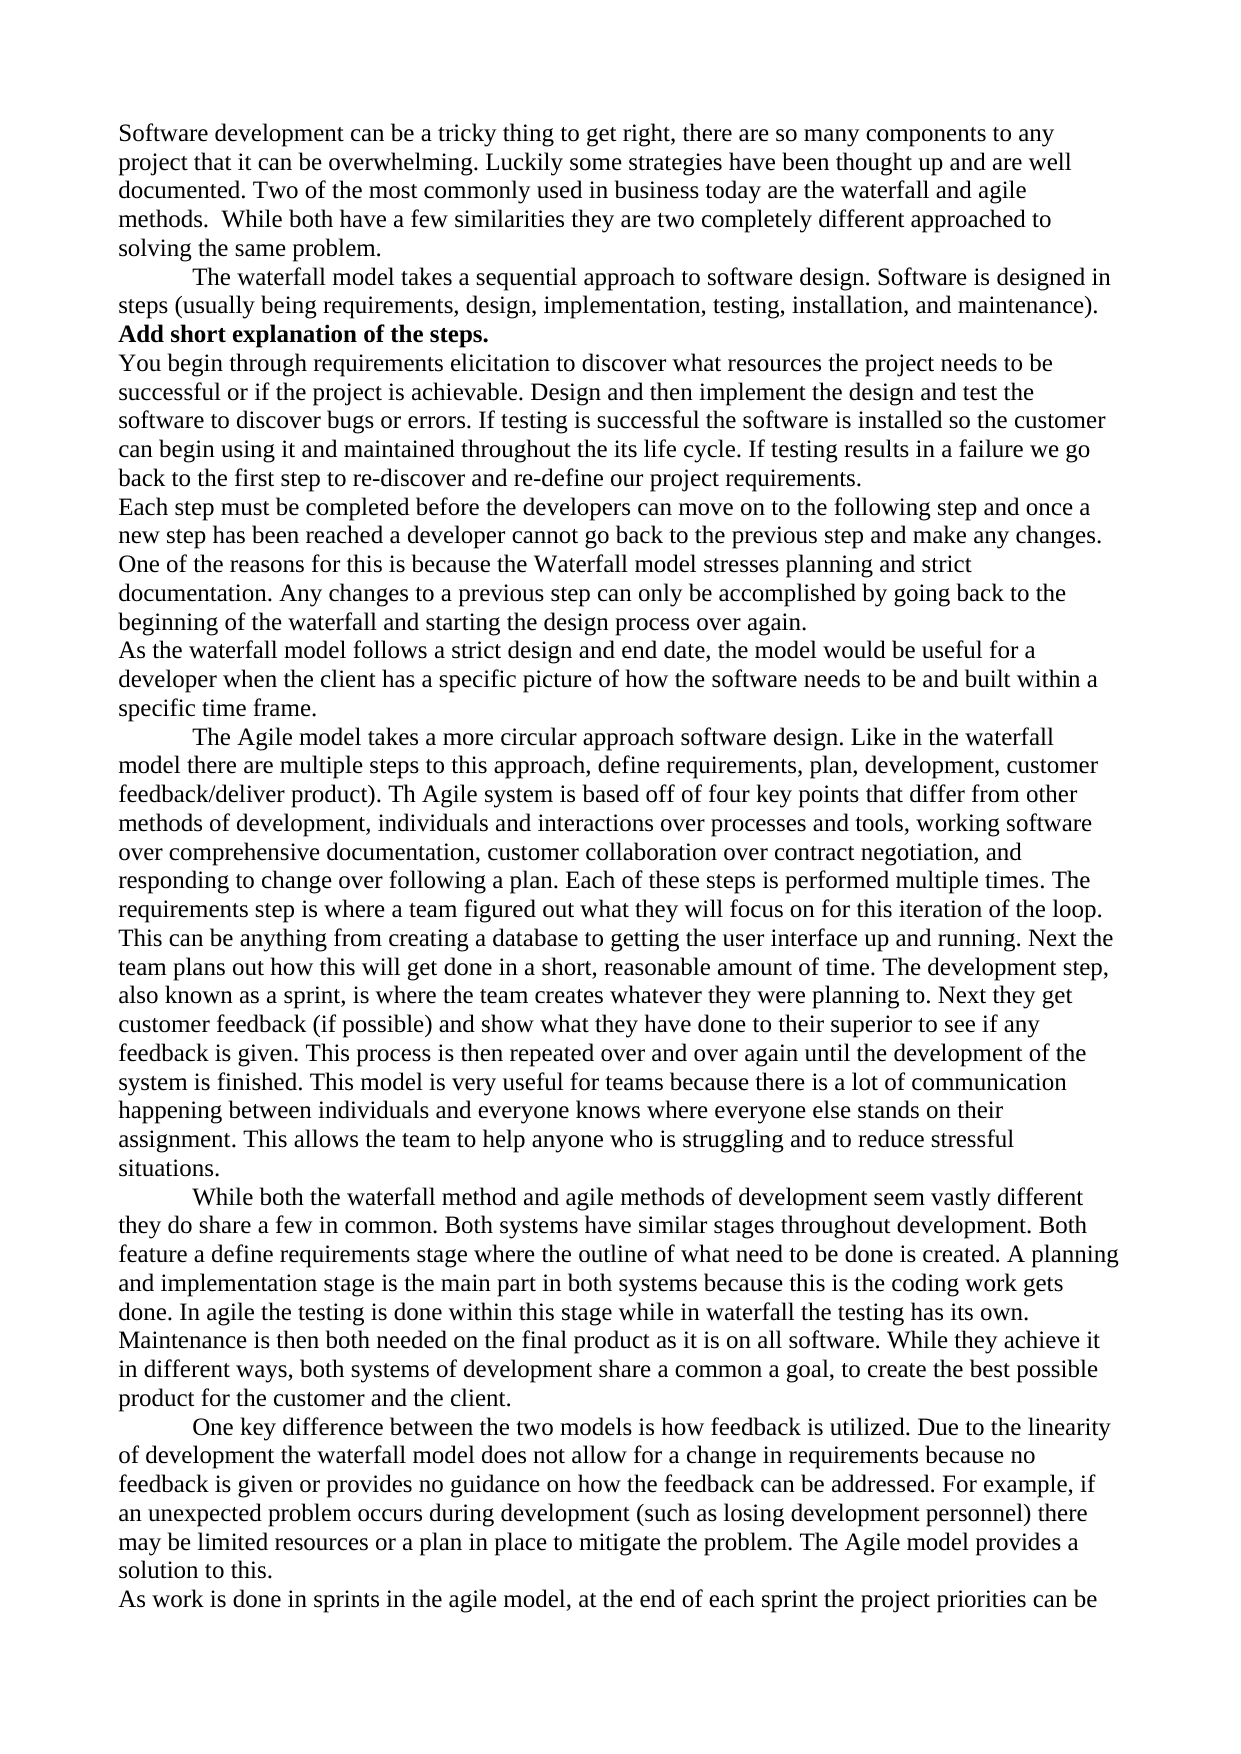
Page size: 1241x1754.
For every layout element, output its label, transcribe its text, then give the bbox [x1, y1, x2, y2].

text As the waterfall model follows a strict design and end date, the model would be useful for a developer when the client has a specific picture of how the software needs to be and built within a specific time frame. [118, 636, 1122, 722]
text You begin through requirements elicitation to discover what resources the project needs to be successful or if the project is achievable. Design and then implement the design and test the software to discover bugs or errors. If testing is successful the software is installed so the customer can begin using it and maintained throughout the its life cycle. If testing results in a failure we go back to the first step to re-discover and re-define our project requirements. [118, 348, 1122, 492]
text While both the waterfall method and agile methods of development seem vastly different they do share a few in common. Both systems have similar stages throughout development. Both feature a define requirements stage where the outline of what need to be done is created. A planning and implementation stage is the main part in both systems because this is the coding work gets done. In agile the testing is done within this stage while in waterfall the testing has its own. Maintenance is then both needed on the final product as it is on all software. While they achieve it in different ways, both systems of development share a common a goal, to create the best possible product for the customer and the client. [118, 1182, 1122, 1412]
text The waterfall model takes a sequential approach to software design. Software is designed in steps (usually being requirements, design, implementation, testing, installation, and maintenance). Add short explanation of the steps. [118, 262, 1122, 348]
text Software development can be a tricky thing to get right, there are so many components to any project that it can be overwhelming. Luckily some strategies have been thought up and are well documented. Two of the most commonly used in business today are the waterfall and agile methods. While both have a few similarities they are two completely different approached to solving the same problem. [118, 118, 1122, 262]
text The Agile model takes a more circular approach software design. Like in the waterfall model there are multiple steps to this approach, define requirements, plan, development, customer feedback/deliver product). Th Agile system is based off of four key points that differ from other methods of development, individuals and interactions over processes and tools, working software over comprehensive documentation, customer collaboration over contract negotiation, and responding to change over following a plan. Each of these steps is performed multiple times. The requirements step is where a team figured out what they will focus on for this iteration of the loop. This can be anything from creating a database to getting the user interface up and running. Next the team plans out how this will get done in a short, reasonable amount of time. The development step, also known as a sprint, is where the team creates whatever they were planning to. Next they get customer feedback (if possible) and show what they have done to their superior to see if any feedback is given. This process is then repeated over and over again until the development of the system is finished. This model is very useful for teams because there is a lot of communication happening between individuals and everyone knows where everyone else stands on their assignment. This allows the team to help anyone who is struggling and to reduce stressful situations. [118, 722, 1122, 1182]
text As work is done in sprints in the agile model, at the end of each sprint the project priorities can be [118, 1584, 1122, 1613]
text Each step must be completed before the developers can move on to the following step and once a new step has been reached a developer cannot go back to the previous step and make any changes. One of the reasons for this is because the Waterfall model stresses planning and strict documentation. Any changes to a previous step can only be accomplished by going back to the beginning of the waterfall and starting the design process over again. [118, 492, 1122, 636]
text One key difference between the two models is how feedback is utilized. Due to the linearity of development the waterfall model does not allow for a change in requirements because no feedback is given or provides no guidance on how the feedback can be addressed. For example, if an unexpected problem occurs during development (such as losing development personnel) there may be limited resources or a plan in place to mitigate the problem. The Agile model provides a solution to this. [118, 1412, 1122, 1584]
